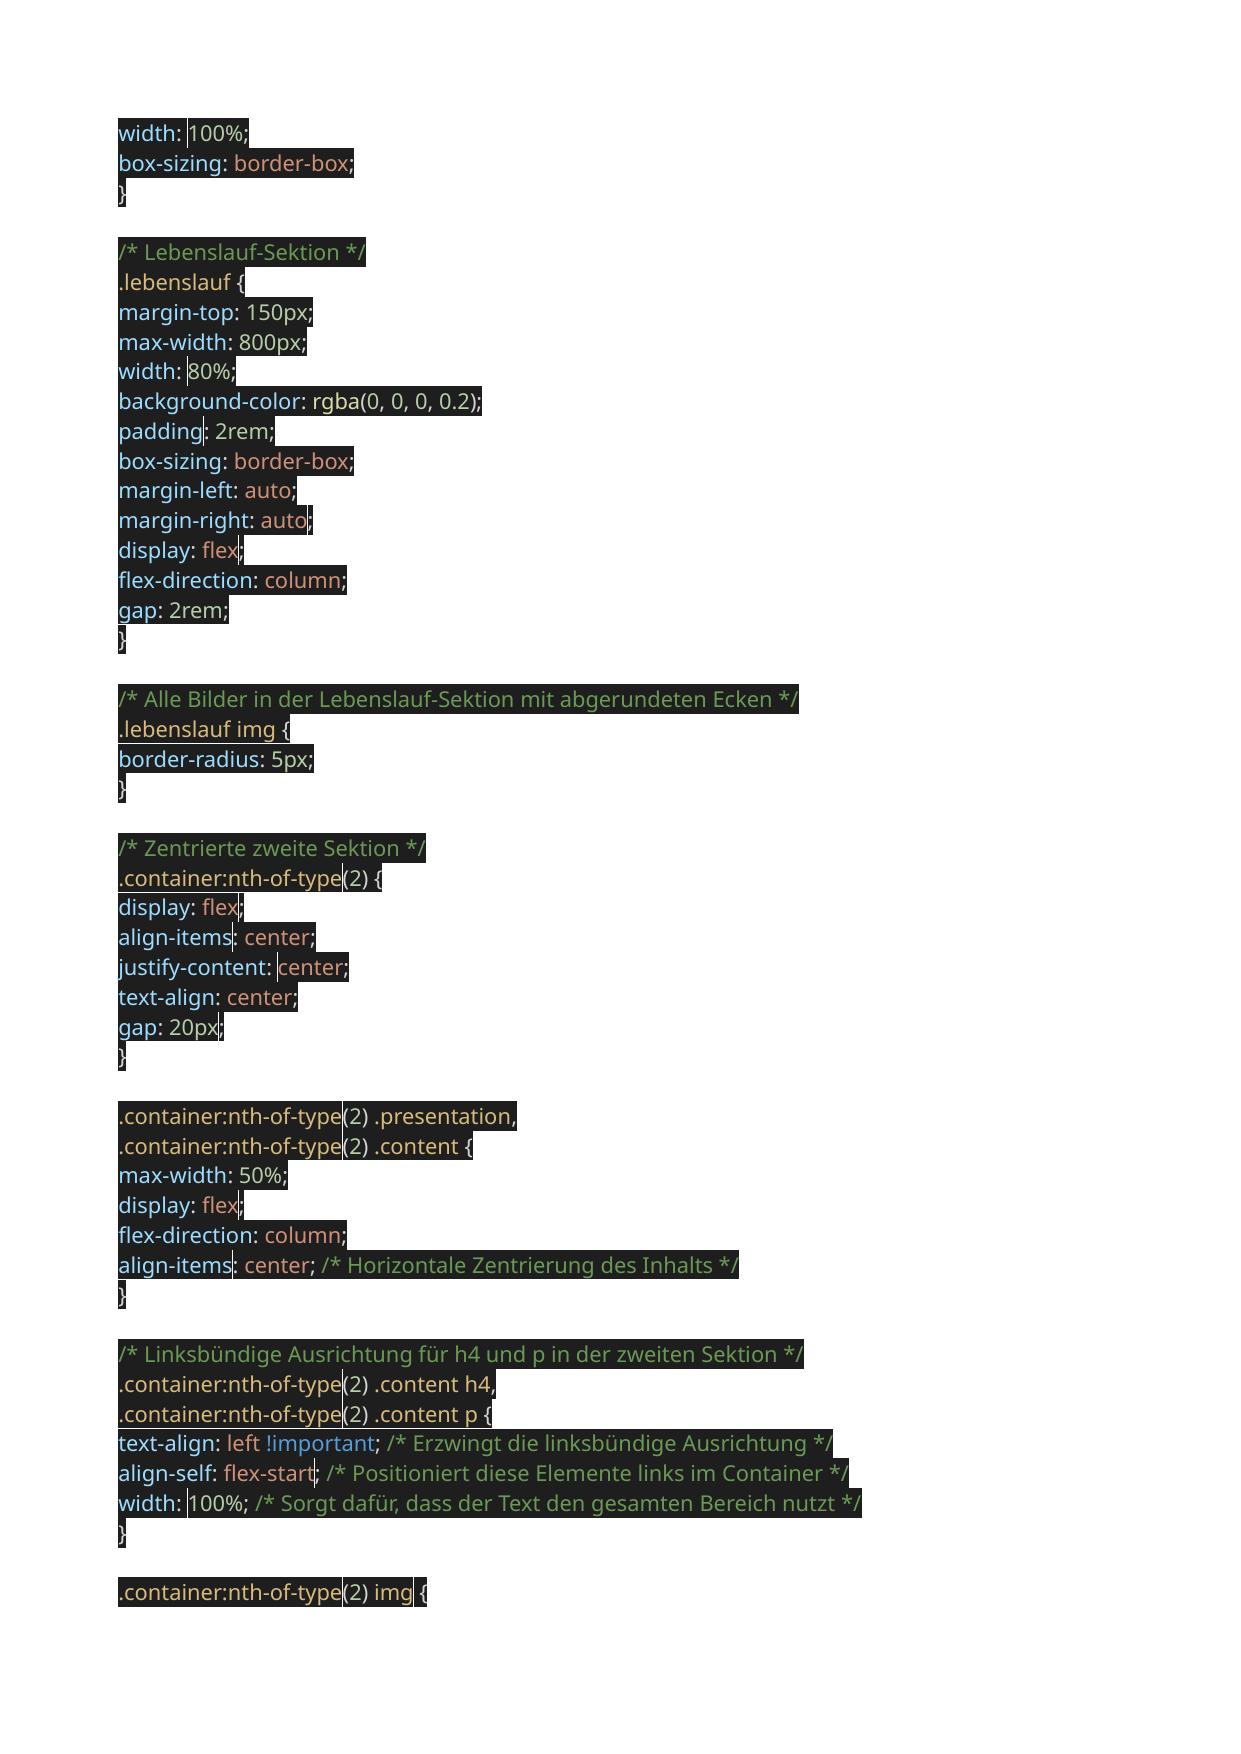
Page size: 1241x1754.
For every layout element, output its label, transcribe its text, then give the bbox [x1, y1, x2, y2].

text /* Linksbündige Ausrichtung für h4 und p in der zweiten Sektion */ [118, 1339, 1122, 1369]
text } [118, 624, 1122, 654]
text /* Zentrierte zweite Sektion */ [118, 833, 1122, 863]
text text-align: left !important; /* Erzwingt die linksbündige Ausrichtung */ [118, 1428, 1122, 1458]
text } [118, 1518, 1122, 1548]
text .container:nth-of-type(2) .content p { [118, 1399, 1122, 1428]
text } [118, 1041, 1122, 1071]
text justify-content: center; [118, 952, 1122, 982]
text } [118, 178, 1122, 207]
text width: 100%; /* Sorgt dafür, dass der Text den gesamten Bereich nutzt */ [118, 1488, 1122, 1518]
text width: 80%; [118, 356, 1122, 386]
text .lebenslauf img { [118, 714, 1122, 743]
text } [118, 1279, 1122, 1309]
text margin-top: 150px; [118, 297, 1122, 327]
text text-align: center; [118, 982, 1122, 1012]
text margin-right: auto; [118, 505, 1122, 535]
text border-radius: 5px; [118, 743, 1122, 773]
text display: flex; [118, 1190, 1122, 1220]
text .container:nth-of-type(2) .presentation, [118, 1101, 1122, 1131]
text width: 100%; [118, 118, 1122, 148]
text box-sizing: border-box; [118, 148, 1122, 178]
text } [118, 773, 1122, 803]
text .container:nth-of-type(2) .content h4, [118, 1369, 1122, 1399]
text .container:nth-of-type(2) { [118, 863, 1122, 892]
text box-sizing: border-box; [118, 446, 1122, 476]
text padding: 2rem; [118, 416, 1122, 446]
text align-self: flex-start; /* Positioniert diese Elemente links im Container */ [118, 1458, 1122, 1488]
text max-width: 800px; [118, 327, 1122, 356]
text .container:nth-of-type(2) .content { [118, 1131, 1122, 1160]
text flex-direction: column; [118, 565, 1122, 595]
text align-items: center; [118, 922, 1122, 952]
text /* Lebenslauf-Sektion */ [118, 237, 1122, 267]
text max-width: 50%; [118, 1160, 1122, 1190]
text align-items: center; /* Horizontale Zentrierung des Inhalts */ [118, 1250, 1122, 1279]
text display: flex; [118, 892, 1122, 922]
text display: flex; [118, 535, 1122, 565]
text gap: 2rem; [118, 595, 1122, 624]
text /* Alle Bilder in der Lebenslauf-Sektion mit abgerundeten Ecken */ [118, 684, 1122, 714]
text .lebenslauf { [118, 267, 1122, 297]
text flex-direction: column; [118, 1220, 1122, 1250]
text .container:nth-of-type(2) img { [118, 1577, 1122, 1607]
text margin-left: auto; [118, 476, 1122, 505]
text background-color: rgba(0, 0, 0, 0.2); [118, 386, 1122, 416]
text gap: 20px; [118, 1012, 1122, 1041]
